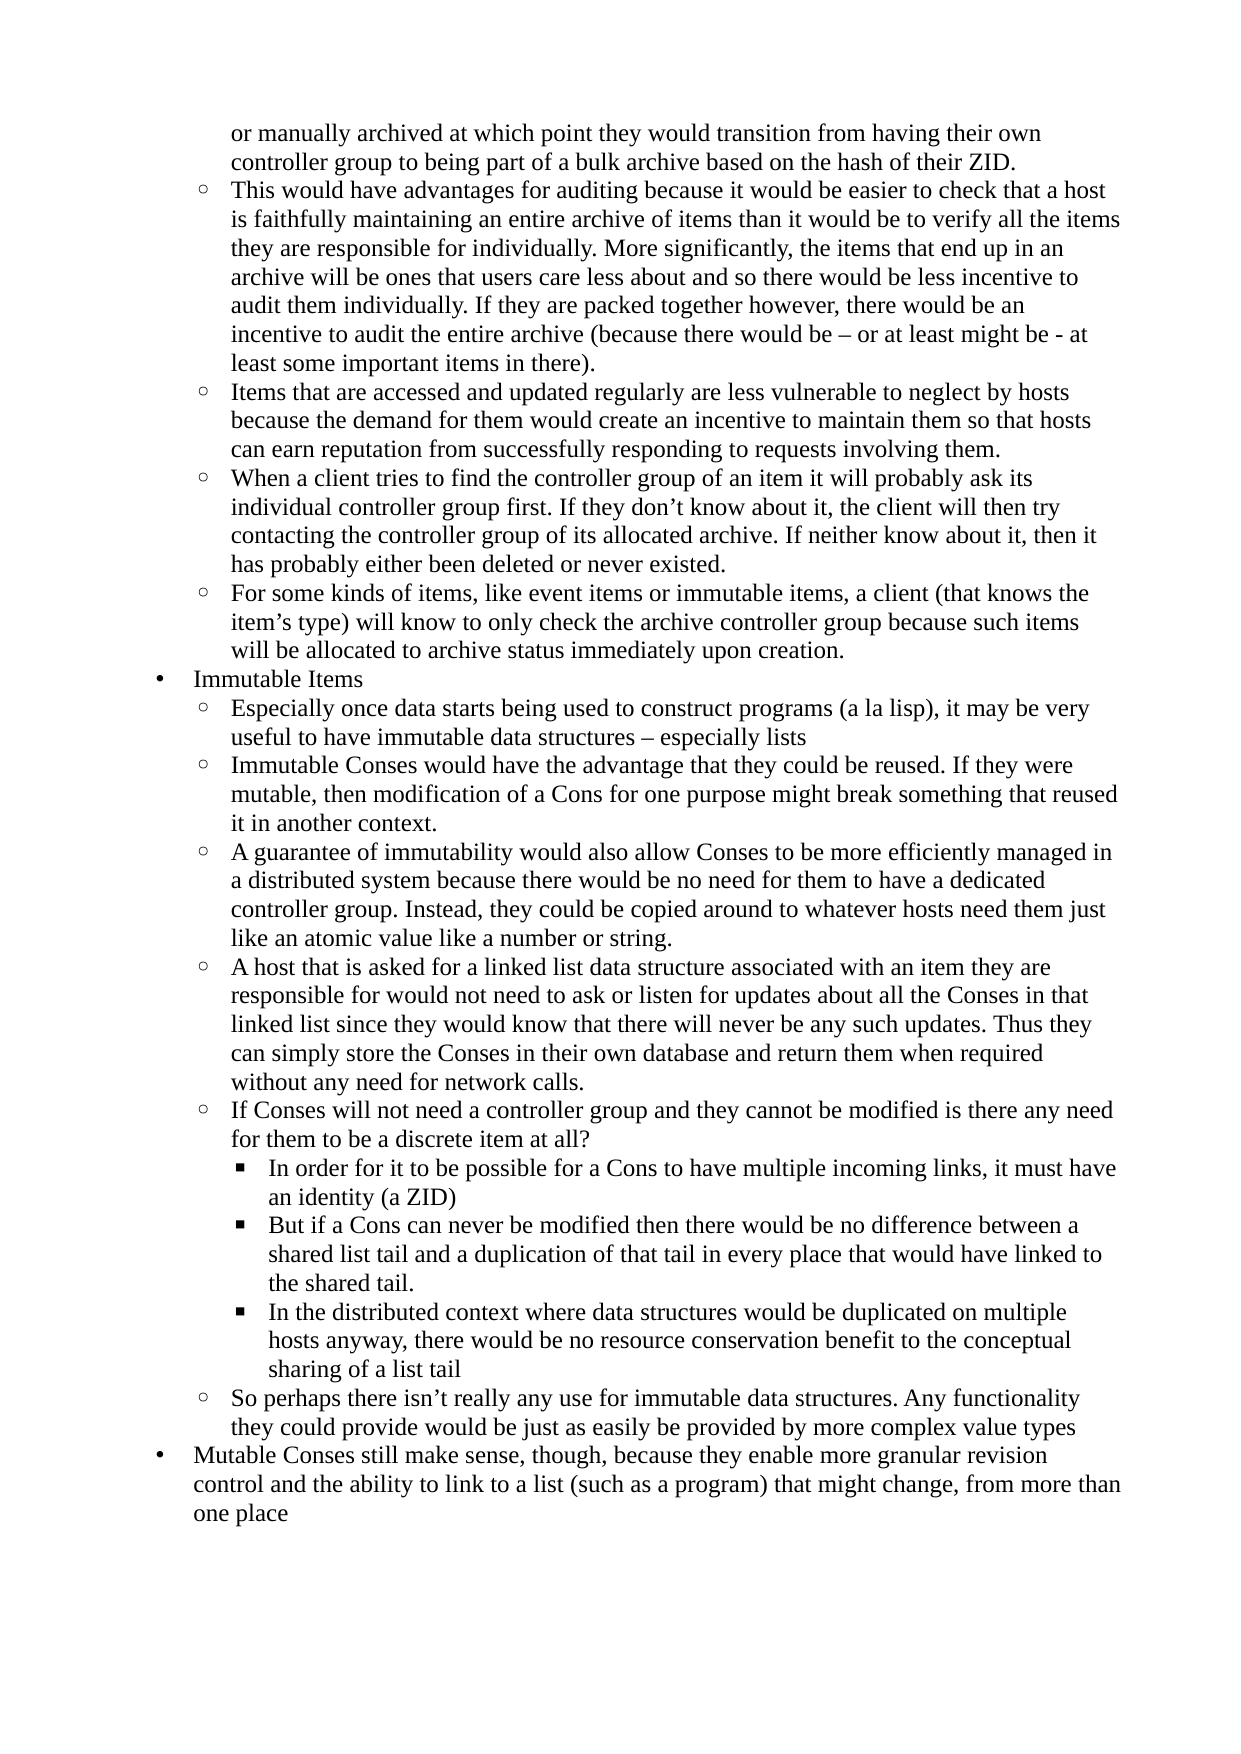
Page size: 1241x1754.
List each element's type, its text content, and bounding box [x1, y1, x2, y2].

list Items that are accessed and updated regularly are less vulnerable to neglect by hosts because the demand for them would create an incentive to maintain them so that hosts can earn reputation from successfully responding to requests involving them. [193, 377, 1122, 463]
list Especially once data starts being used to construct programs (a la lisp), it may be very useful to have immutable data structures – especially lists [193, 693, 1122, 751]
list In the distributed context where data structures would be duplicated on multiple hosts anyway, there would be no resource conservation benefit to the conceptual sharing of a list tail [231, 1297, 1122, 1383]
list When a client tries to find the controller group of an item it will probably ask its individual controller group first. If they don’t know about it, the client will then try contacting the controller group of its allocated archive. If neither know about it, then it has probably either been deleted or never existed. [193, 463, 1122, 578]
list For some kinds of items, like event items or immutable items, a client (that knows the item’s type) will know to only check the archive controller group because such items will be allocated to archive status immediately upon creation. [193, 578, 1122, 664]
list In order for it to be possible for a Cons to have multiple incoming links, it must have an identity (a ZID) [231, 1153, 1122, 1211]
list Immutable Conses would have the advantage that they could be reused. If they were mutable, then modification of a Cons for one purpose might break something that reused it in another context. [193, 751, 1122, 837]
list So perhaps there isn’t really any use for immutable data structures. Any functionality they could provide would be just as easily be provided by more complex value types [193, 1383, 1122, 1441]
list A guarantee of immutability would also allow Conses to be more efficiently managed in a distributed system because there would be no need for them to have a dedicated controller group. Instead, they could be copied around to whatever hosts need them just like an atomic value like a number or string. [193, 837, 1122, 952]
list This would have advantages for auditing because it would be easier to check that a host is faithfully maintaining an entire archive of items than it would be to verify all the items they are responsible for individually. More significantly, the items that end up in an archive will be ones that users care less about and so there would be less incentive to audit them individually. If they are packed together however, there would be an incentive to audit the entire archive (because there would be – or at least might be - at least some important items in there). [193, 176, 1122, 377]
list But if a Cons can never be modified then there would be no difference between a shared list tail and a duplication of that tail in every place that would have linked to the shared tail. [231, 1211, 1122, 1297]
list A host that is asked for a linked list data structure associated with an item they are responsible for would not need to ask or listen for updates about all the Conses in that linked list since they would know that there will never be any such updates. Thus they can simply store the Conses in their own database and return them when required without any need for network calls. [193, 952, 1122, 1096]
list Immutable Items [156, 664, 1122, 693]
list or manually archived at which point they would transition from having their own controller group to being part of a bulk archive based on the hash of their ZID. [193, 118, 1122, 176]
list If Conses will not need a controller group and they cannot be modified is there any need for them to be a discrete item at all? [193, 1096, 1122, 1153]
list Mutable Conses still make sense, though, because they enable more granular revision control and the ability to link to a list (such as a program) that might change, from more than one place [156, 1441, 1122, 1527]
